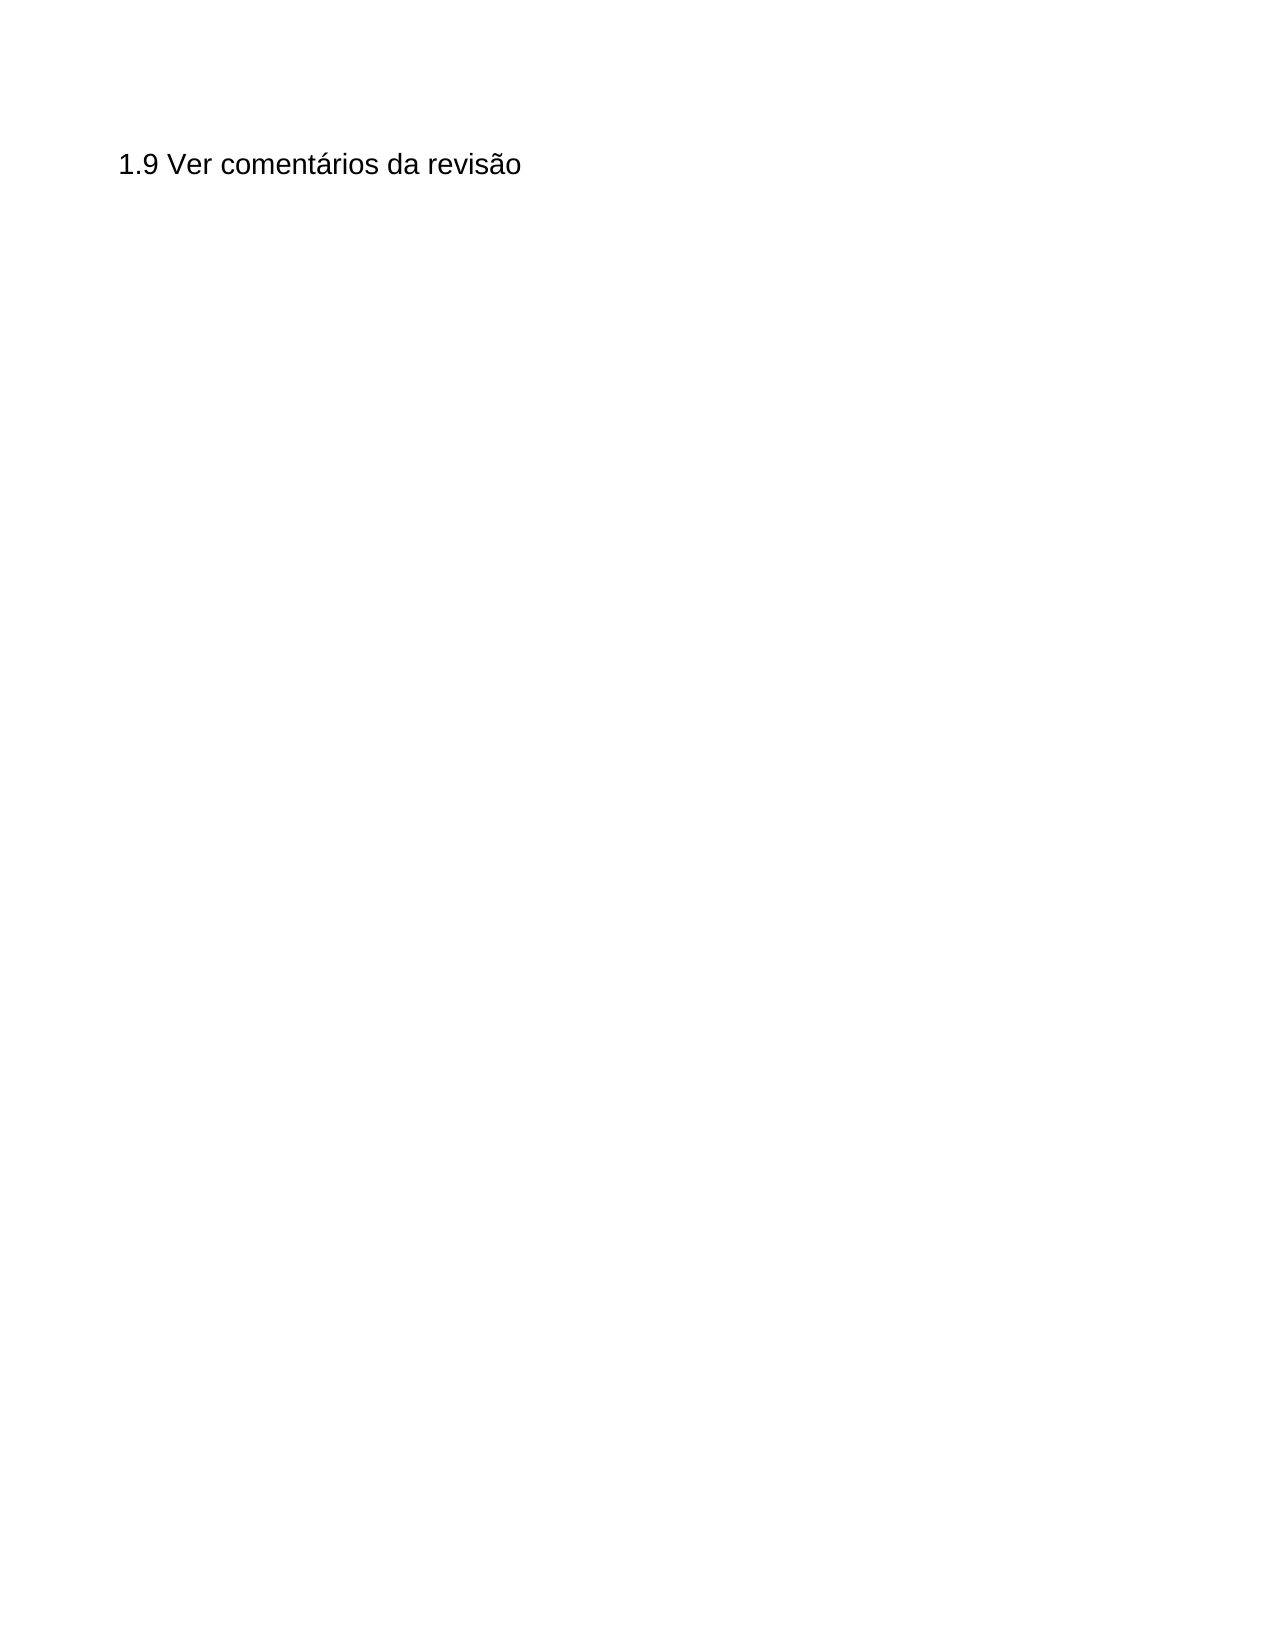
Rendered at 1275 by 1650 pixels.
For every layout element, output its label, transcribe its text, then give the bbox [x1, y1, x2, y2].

subtitle 1.9 Ver comentários da revisão [118, 147, 1157, 180]
